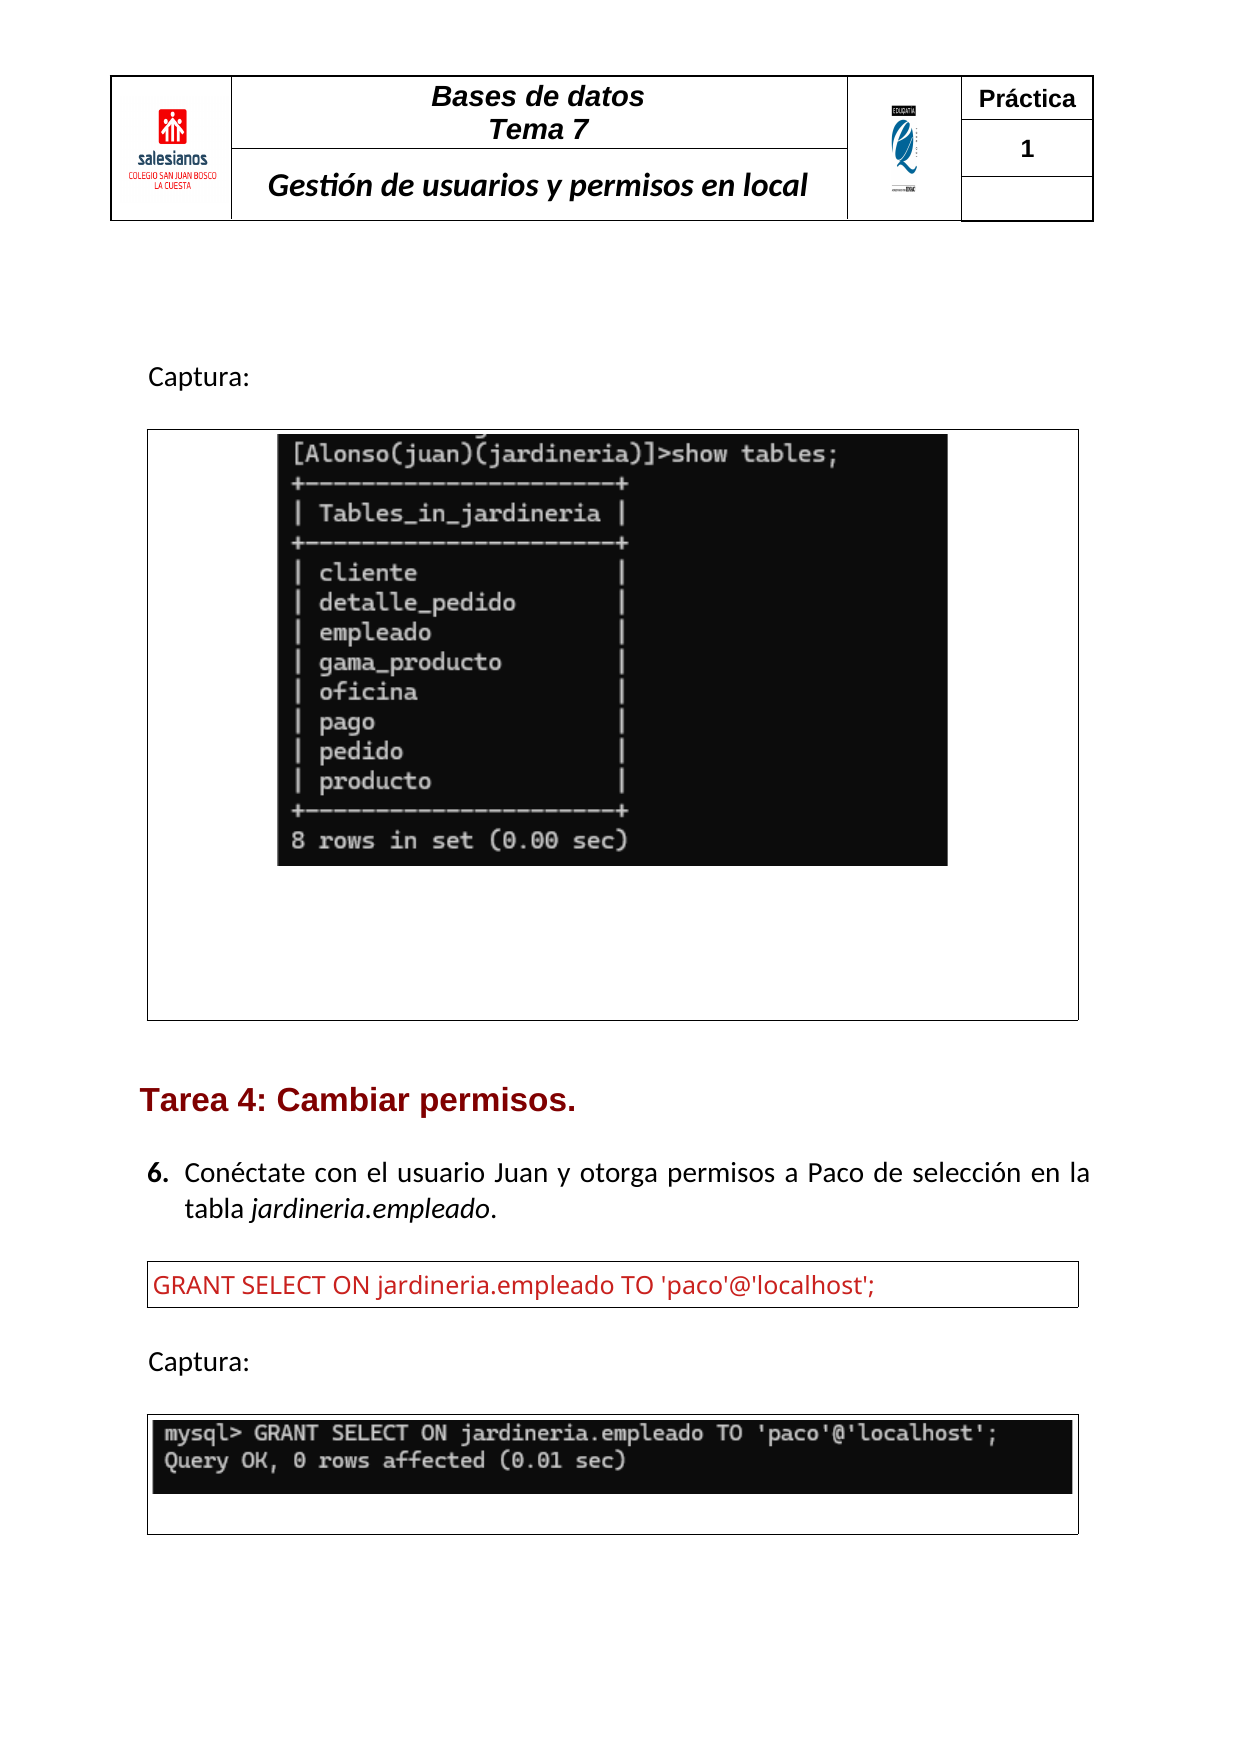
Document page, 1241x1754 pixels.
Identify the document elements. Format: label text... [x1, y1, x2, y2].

table_header GRANT SELECT ON jardineria.empleado TO 'paco'@'localhost'; [148, 1262, 1078, 1307]
table_header [148, 1415, 1078, 1534]
picture [119, 96, 229, 203]
text Captura: [148, 1343, 1093, 1378]
table_header [148, 430, 1078, 1019]
picture [152, 1420, 1073, 1494]
list Conéctate con el usuario Juan y otorga permisos a Paco de selección en la tabla jardineria.empleado. [147, 1154, 1093, 1226]
picture [277, 434, 948, 866]
subtitle Tarea 4: Cambiar permisos. [139, 1080, 1093, 1118]
text Captura: [148, 358, 1093, 393]
picture [891, 105, 918, 192]
